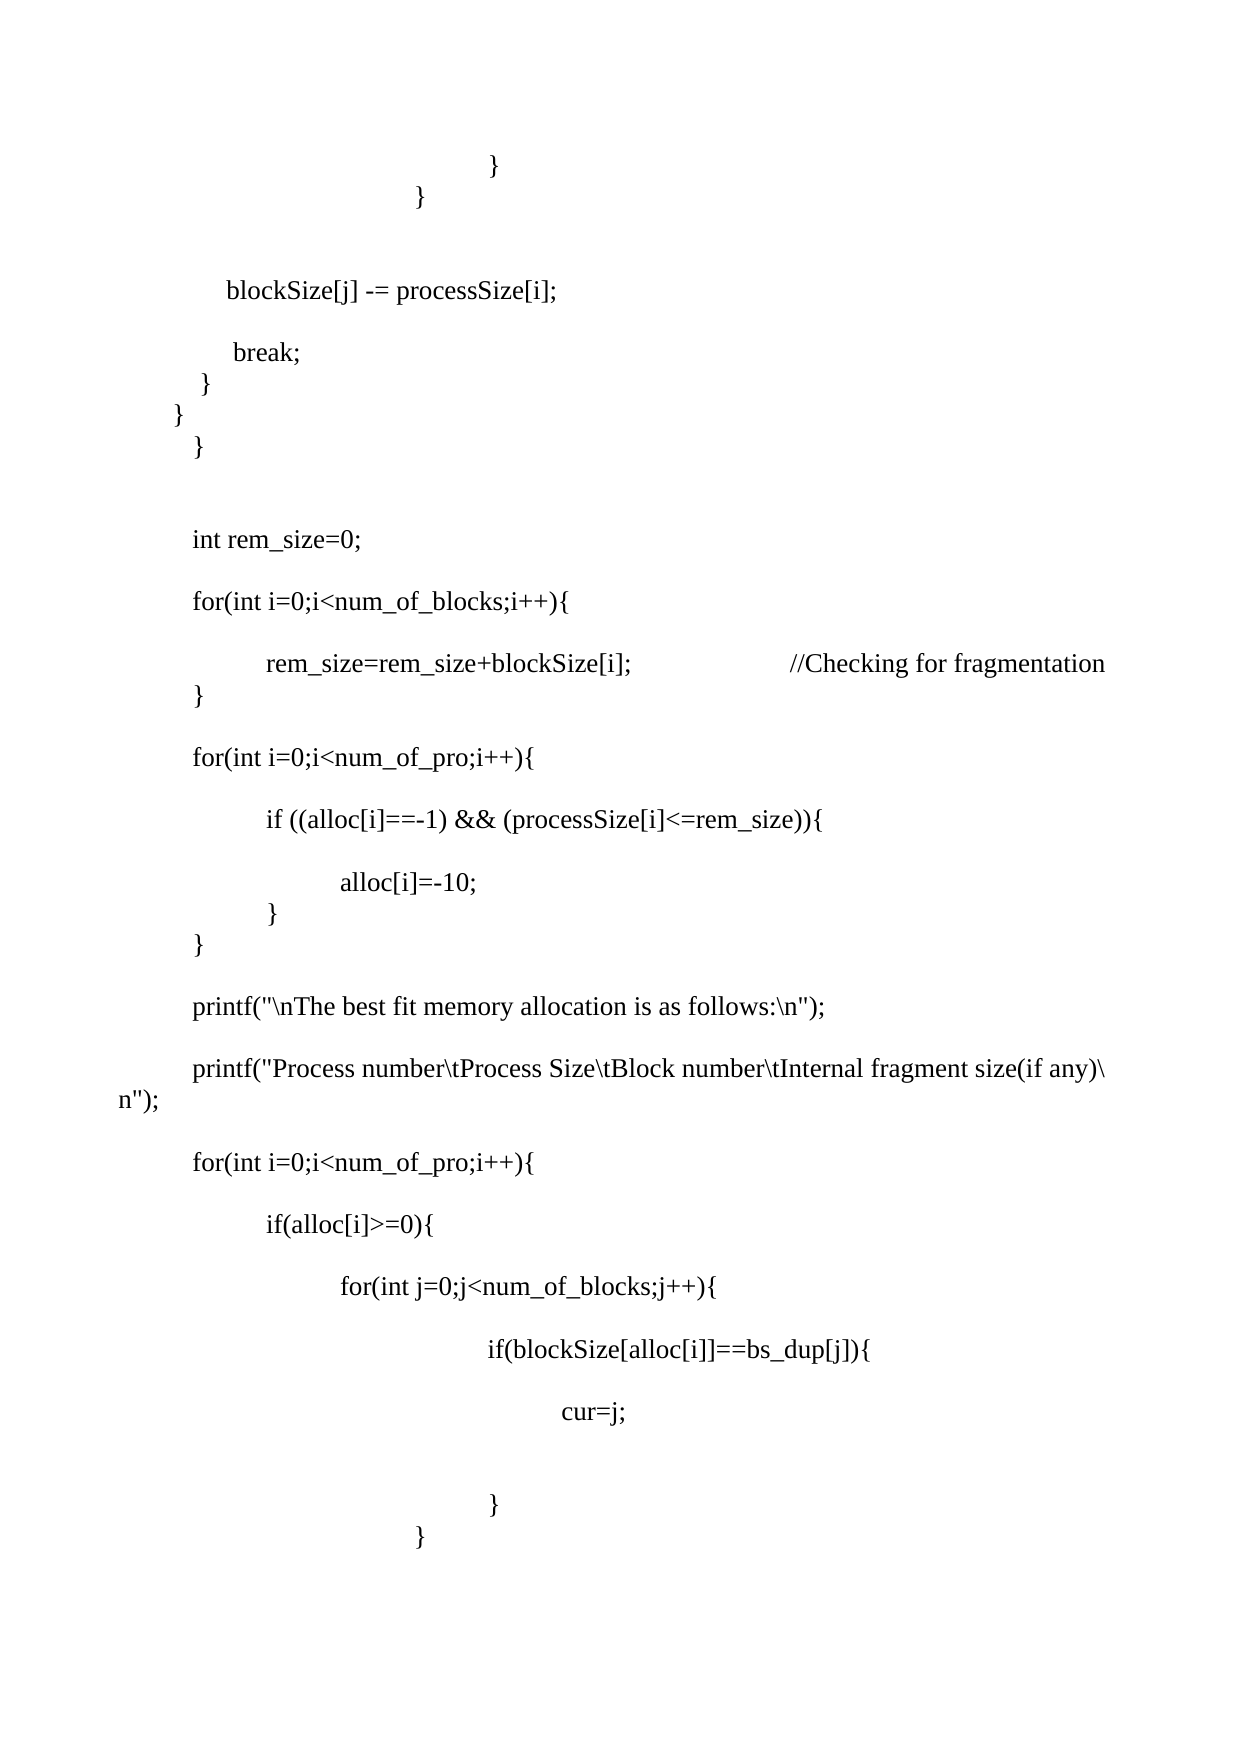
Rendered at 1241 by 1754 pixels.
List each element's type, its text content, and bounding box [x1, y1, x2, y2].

text rem_size=rem_size+blockSize[i]; //Checking for fragmentation [118, 648, 1122, 679]
text printf("Process number\tProcess Size\tBlock number\tInternal fragment size(if any)\n"); [118, 1052, 1122, 1115]
text if(blockSize[alloc[i]]==bs_dup[j]){ [118, 1333, 1122, 1364]
text if ((alloc[i]==-1) && (processSize[i]<=rem_size)){ [118, 803, 1122, 834]
text int rem_size=0; [118, 523, 1122, 554]
text cur=j; [118, 1395, 1122, 1426]
text for(int i=0;i<num_of_pro;i++){ [118, 1146, 1122, 1177]
text } [118, 180, 1122, 212]
text if(alloc[i]>=0){ [118, 1208, 1122, 1239]
text } [118, 149, 1122, 180]
text blockSize[j] -= processSize[i]; [118, 274, 1122, 305]
text } [118, 1488, 1122, 1520]
text } [118, 398, 1122, 429]
text } [118, 429, 1122, 461]
text } [118, 928, 1122, 959]
text } [118, 367, 1122, 398]
text for(int i=0;i<num_of_blocks;i++){ [118, 585, 1122, 616]
text for(int i=0;i<num_of_pro;i++){ [118, 741, 1122, 772]
text for(int j=0;j<num_of_blocks;j++){ [118, 1271, 1122, 1302]
text } [118, 679, 1122, 710]
text } [118, 897, 1122, 928]
text break; [118, 336, 1122, 367]
text } [118, 1520, 1122, 1551]
text alloc[i]=-10; [118, 866, 1122, 897]
text printf("\nThe best fit memory allocation is as follows:\n"); [118, 990, 1122, 1021]
